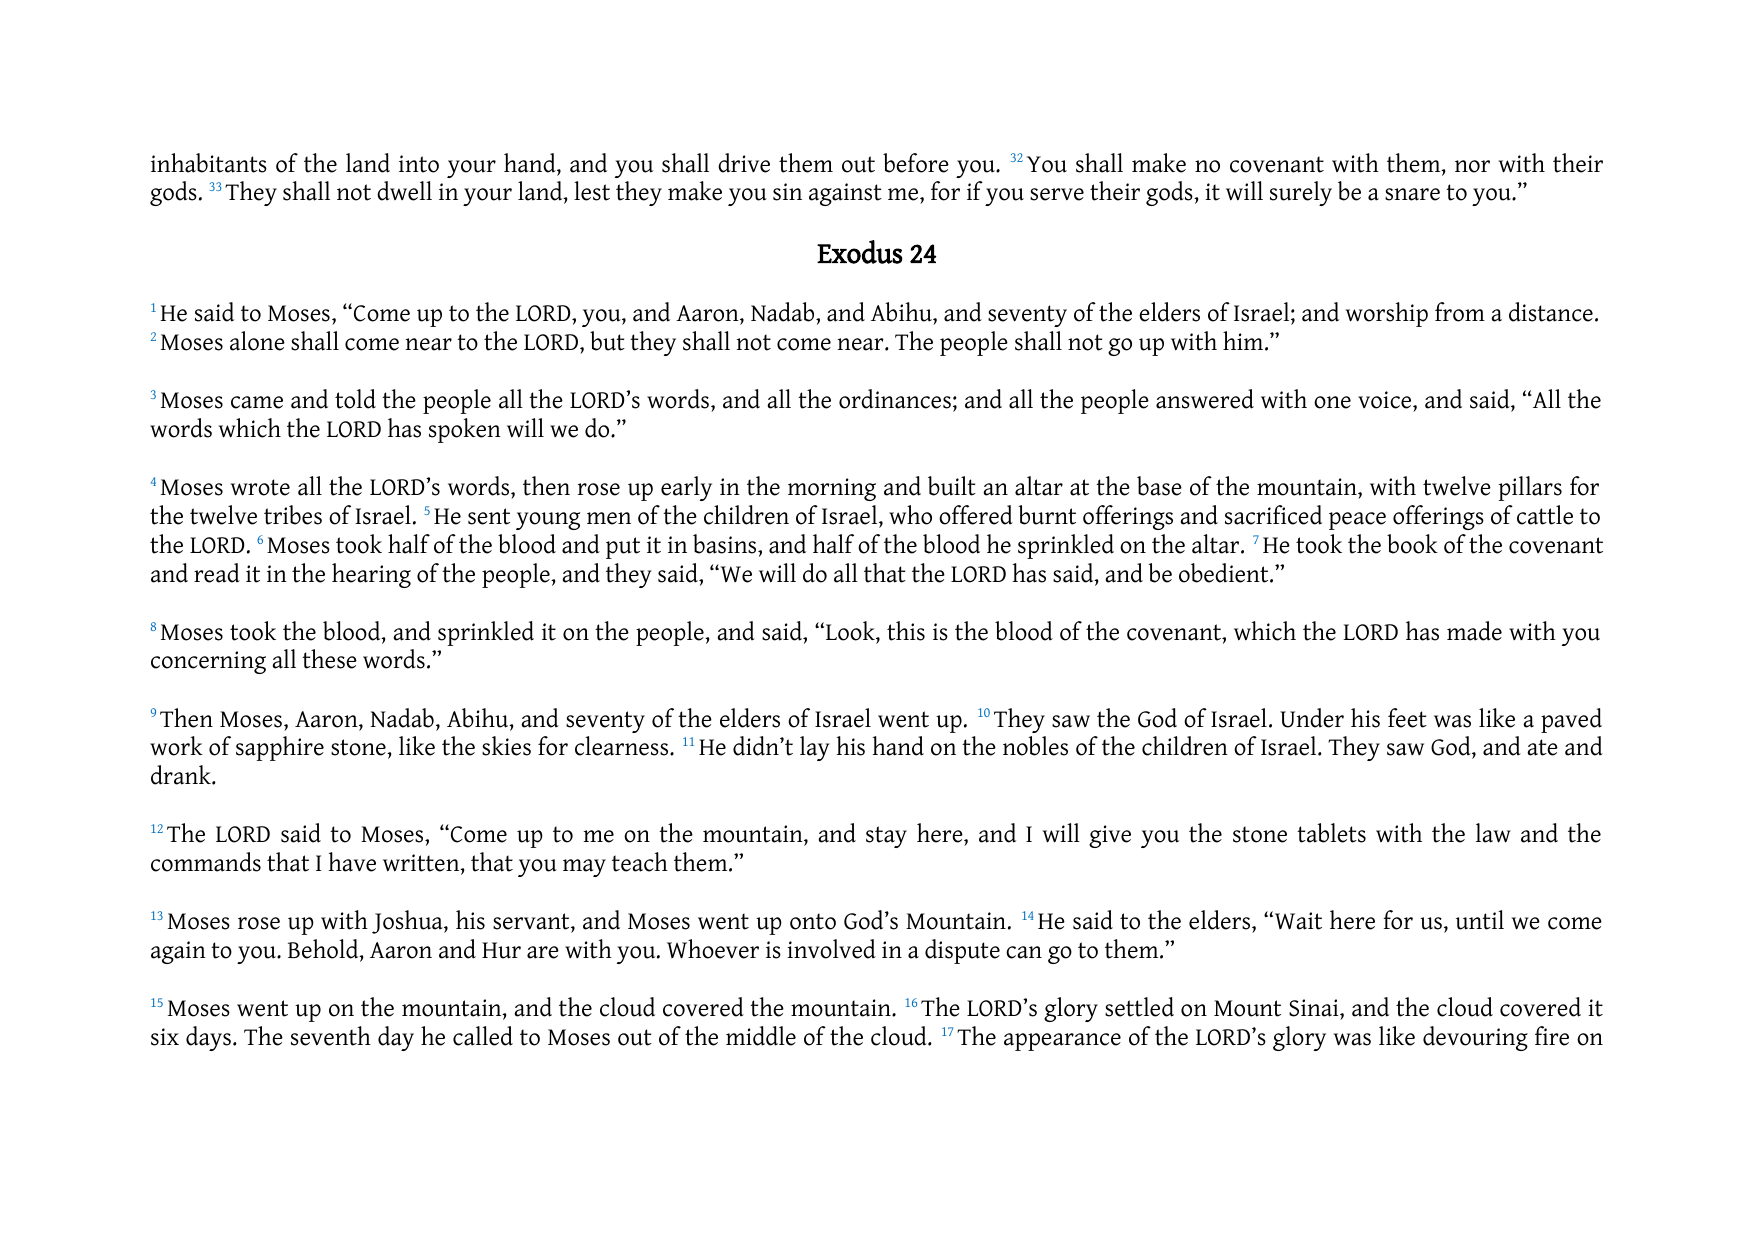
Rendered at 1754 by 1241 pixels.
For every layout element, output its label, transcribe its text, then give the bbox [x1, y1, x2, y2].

text 1 He said to Moses, “Come up to the LORD, you, and Aaron, Nadab, and Abihu, and seventy of the elders of Israel; and worship from a distance. 2 Moses alone shall come near to the LORD, but they shall not come near. The people shall not go up with him.” [150, 300, 1604, 357]
text inhabitants of the land into your hand, and you shall drive them out before you. 32 You shall make no covenant with them, nor with their gods. 33 They shall not dwell in your land, lest they make you sin against me, for if you serve their gods, it will surely be a snare to you.” [150, 150, 1604, 208]
text 8 Moses took the blood, and sprinkled it on the people, and said, “Look, this is the blood of the covenant, which the LORD has made with you concerning all these words.” [150, 618, 1604, 676]
text 13 Moses rose up with Joshua, his servant, and Moses went up onto God’s Mountain. 14 He said to the elders, “Wait here for us, until we come again to you. Behold, Aaron and Hur are with you. Whoever is involved in a dispute can go to them.” [150, 908, 1604, 965]
text 4 Moses wrote all the LORD’s words, then rose up early in the morning and built an altar at the base of the mountain, with twelve pillars for the twelve tribes of Israel. 5 He sent young men of the children of Israel, who offered burnt offerings and sacrificed peace offerings of cattle to the LORD. 6 Moses took half of the blood and put it in basins, and half of the blood he sprinkled on the altar. 7 He took the book of the covenant and read it in the hearing of the people, and they said, “We will do all that the LORD has said, and be obedient.” [150, 473, 1604, 589]
text Exodus 24 [150, 237, 1604, 271]
text 12 The LORD said to Moses, “Come up to me on the mountain, and stay here, and I will give you the stone tablets with the law and the commands that I have written, that you may teach them.” [150, 821, 1604, 878]
text 15 Moses went up on the mountain, and the cloud covered the mountain. 16 The LORD’s glory settled on Mount Sinai, and the cloud covered it six days. The seventh day he called to Moses out of the middle of the cloud. 17 The appearance of the LORD’s glory was like devouring fire on [150, 994, 1604, 1052]
text 9 Then Moses, Aaron, Nadab, Abihu, and seventy of the elders of Israel went up. 10 They saw the God of Israel. Under his feet was like a paved work of sapphire stone, like the skies for clearness. 11 He didn’t lay his hand on the nobles of the children of Israel. They saw God, and ate and drank. [150, 705, 1604, 792]
text 3 Moses came and told the people all the LORD’s words, and all the ordinances; and all the people answered with one voice, and said, “All the words which the LORD has spoken will we do.” [150, 387, 1604, 444]
